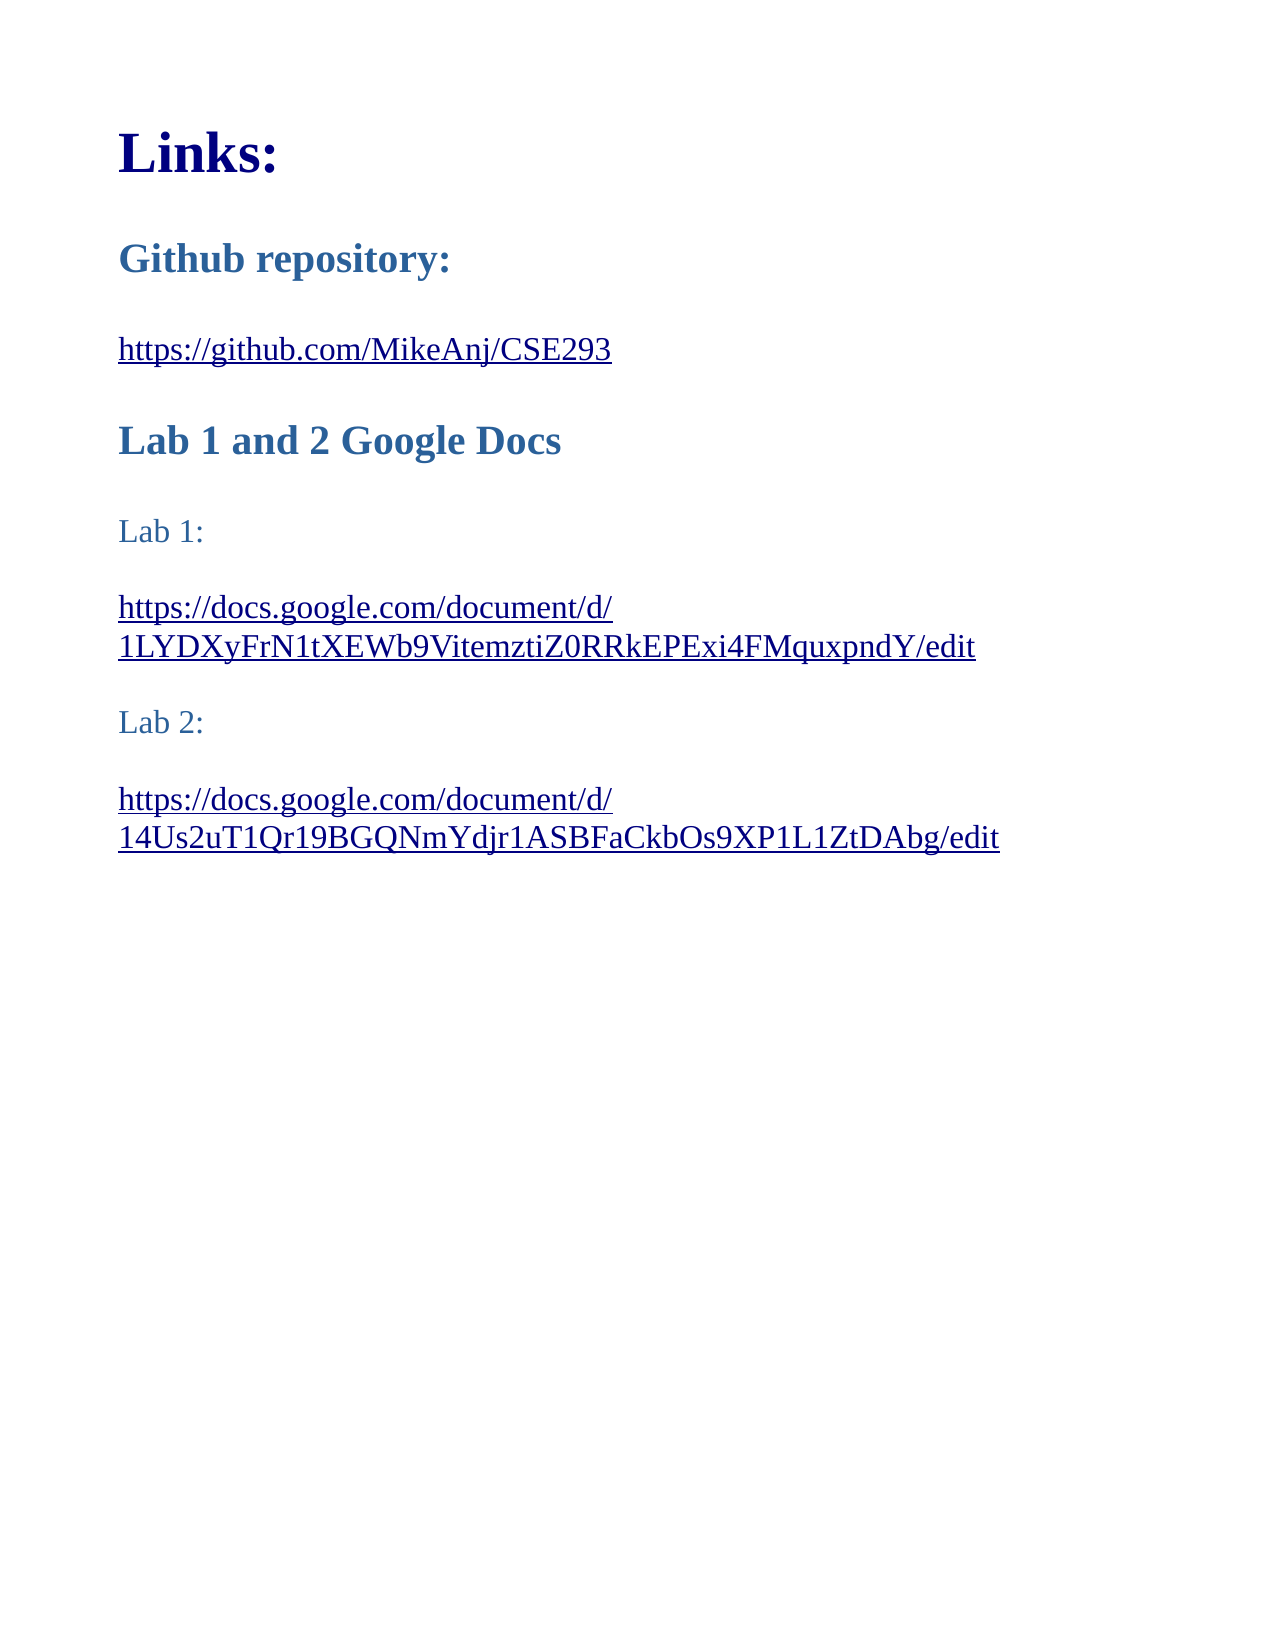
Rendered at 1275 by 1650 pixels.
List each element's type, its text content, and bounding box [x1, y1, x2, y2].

text Github repository: [118, 233, 1157, 281]
text https://docs.google.com/document/d/14Us2uT1Qr19BGQNmYdjr1ASBFaCkbOs9XP1L1ZtDAbg/edit [118, 779, 1157, 856]
text Lab 1: [118, 511, 1157, 549]
text Lab 1 and 2 Google Docs [118, 415, 1157, 463]
text Lab 2: [118, 703, 1157, 741]
text https://docs.google.com/document/d/1LYDXyFrN1tXEWb9VitemztiZ0RRkEPExi4FMquxpndY/edit [118, 588, 1157, 664]
text https://github.com/MikeAnj/CSE293 [118, 329, 1157, 367]
text Links: [118, 118, 1157, 185]
